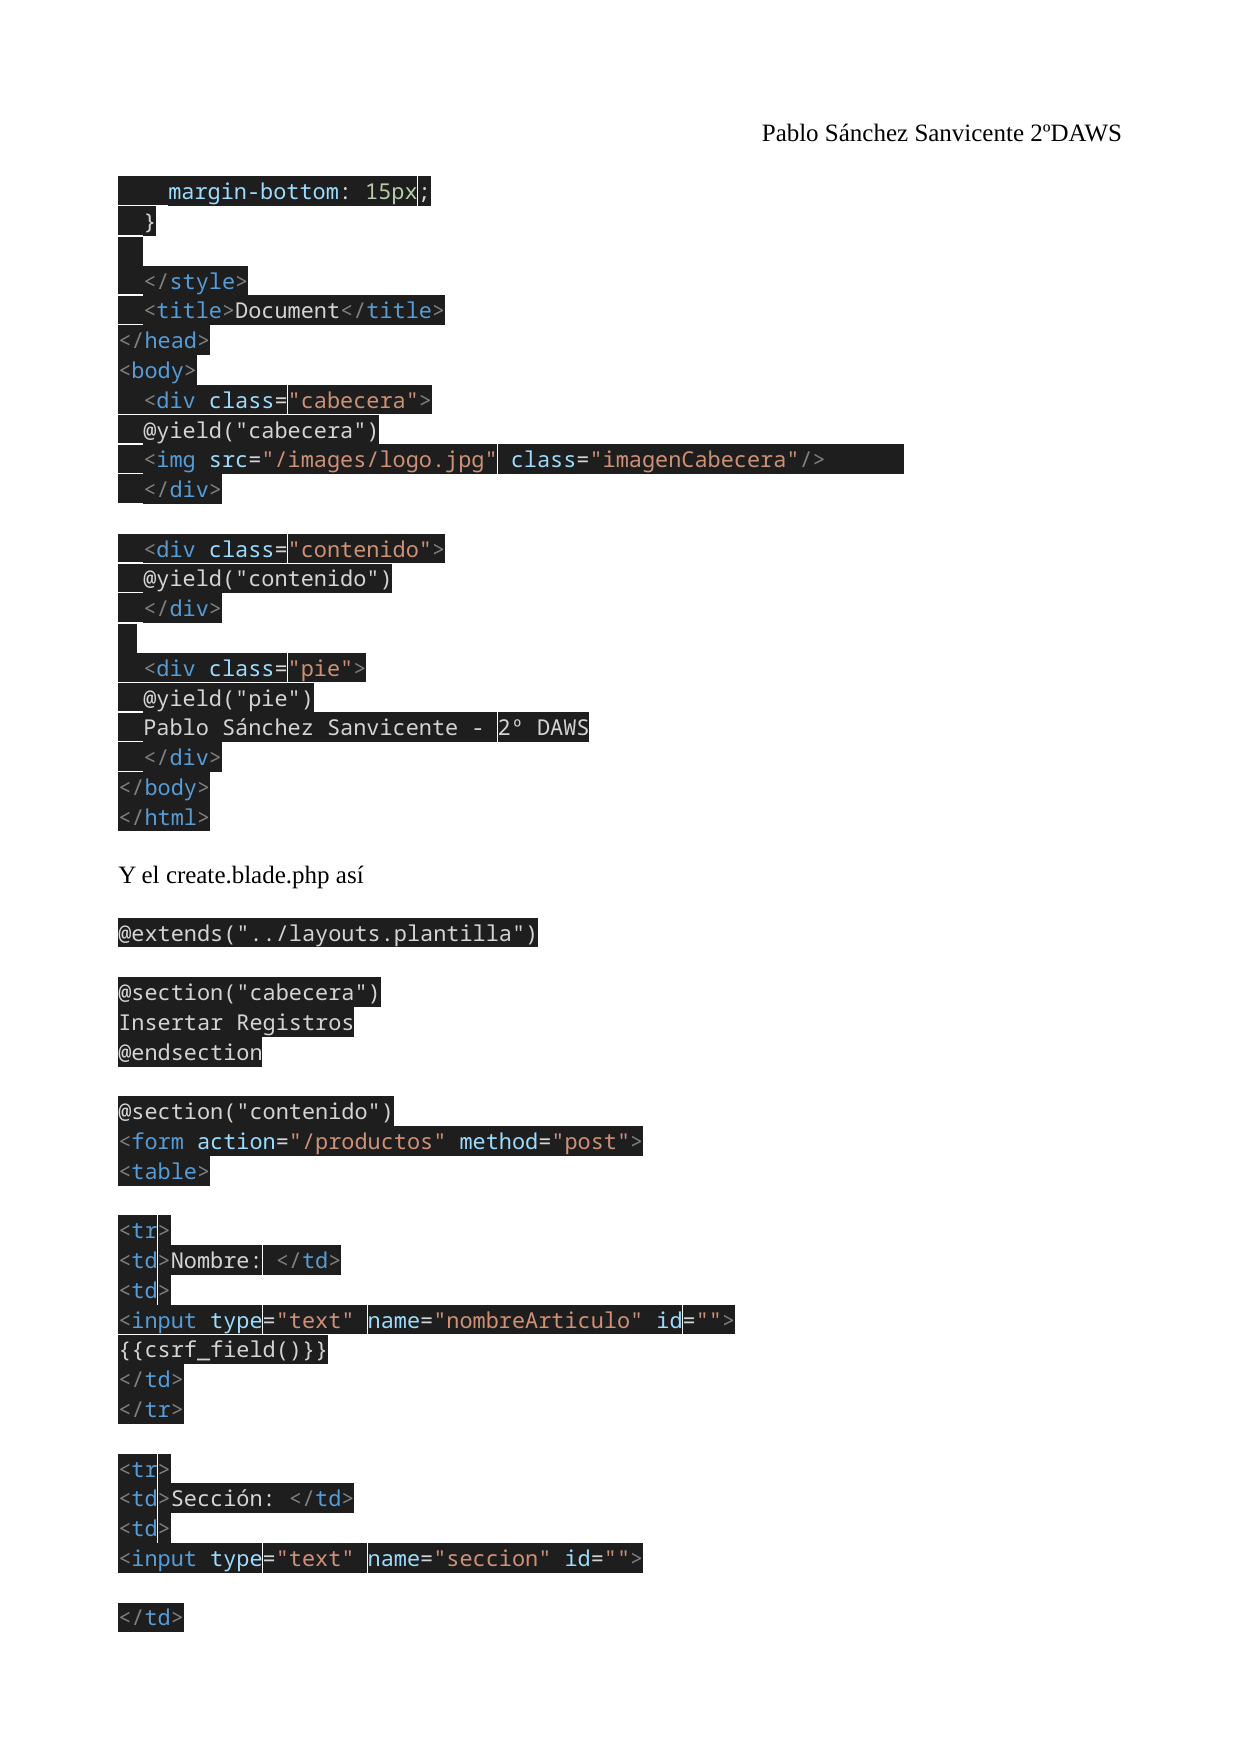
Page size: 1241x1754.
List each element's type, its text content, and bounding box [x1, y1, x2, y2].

text </html> [118, 802, 1122, 831]
text <div class="pie"> [118, 653, 1122, 682]
text </head> [118, 325, 1122, 355]
text Y el create.blade.php así [118, 860, 1122, 889]
text <body> [118, 355, 1122, 385]
text @endsection [118, 1037, 1122, 1067]
text Insertar Registros [118, 1007, 1122, 1037]
text <td> [118, 1513, 1122, 1543]
text </style> [118, 266, 1122, 295]
text </td> [118, 1364, 1122, 1394]
text </div> [118, 742, 1122, 772]
text @yield("contenido") [118, 563, 1122, 593]
text <input type="text" name="nombreArticulo" id=""> [118, 1305, 1122, 1334]
text <title>Document</title> [118, 295, 1122, 325]
text @yield("pie") [118, 682, 1122, 712]
text <table> [118, 1156, 1122, 1186]
text {{csrf_field()}} [118, 1334, 1122, 1364]
text <td>Sección: </td> [118, 1483, 1122, 1513]
text @section("contenido") [118, 1096, 1122, 1126]
text Pablo Sánchez Sanvicente - 2º DAWS [118, 712, 1122, 742]
text </div> [118, 474, 1122, 504]
text } [118, 206, 1122, 236]
text <td>Nombre: </td> [118, 1245, 1122, 1275]
text </body> [118, 772, 1122, 802]
text <td> [118, 1275, 1122, 1305]
text @yield("cabecera") [118, 414, 1122, 444]
text <div class="contenido"> [118, 534, 1122, 563]
text <div class="cabecera"> [118, 385, 1122, 414]
text <form action="/productos" method="post"> [118, 1126, 1122, 1156]
text <tr> [118, 1215, 1122, 1245]
text </div> [118, 593, 1122, 623]
text <img src="/images/logo.jpg" class="imagenCabecera"/> [118, 444, 1122, 474]
text <tr> [118, 1453, 1122, 1483]
text </tr> [118, 1394, 1122, 1424]
text @extends("../layouts.plantilla") [118, 918, 1122, 947]
text <input type="text" name="seccion" id=""> [118, 1543, 1122, 1573]
text @section("cabecera") [118, 977, 1122, 1007]
text </td> [118, 1602, 1122, 1632]
text margin-bottom: 15px; [118, 176, 1122, 206]
